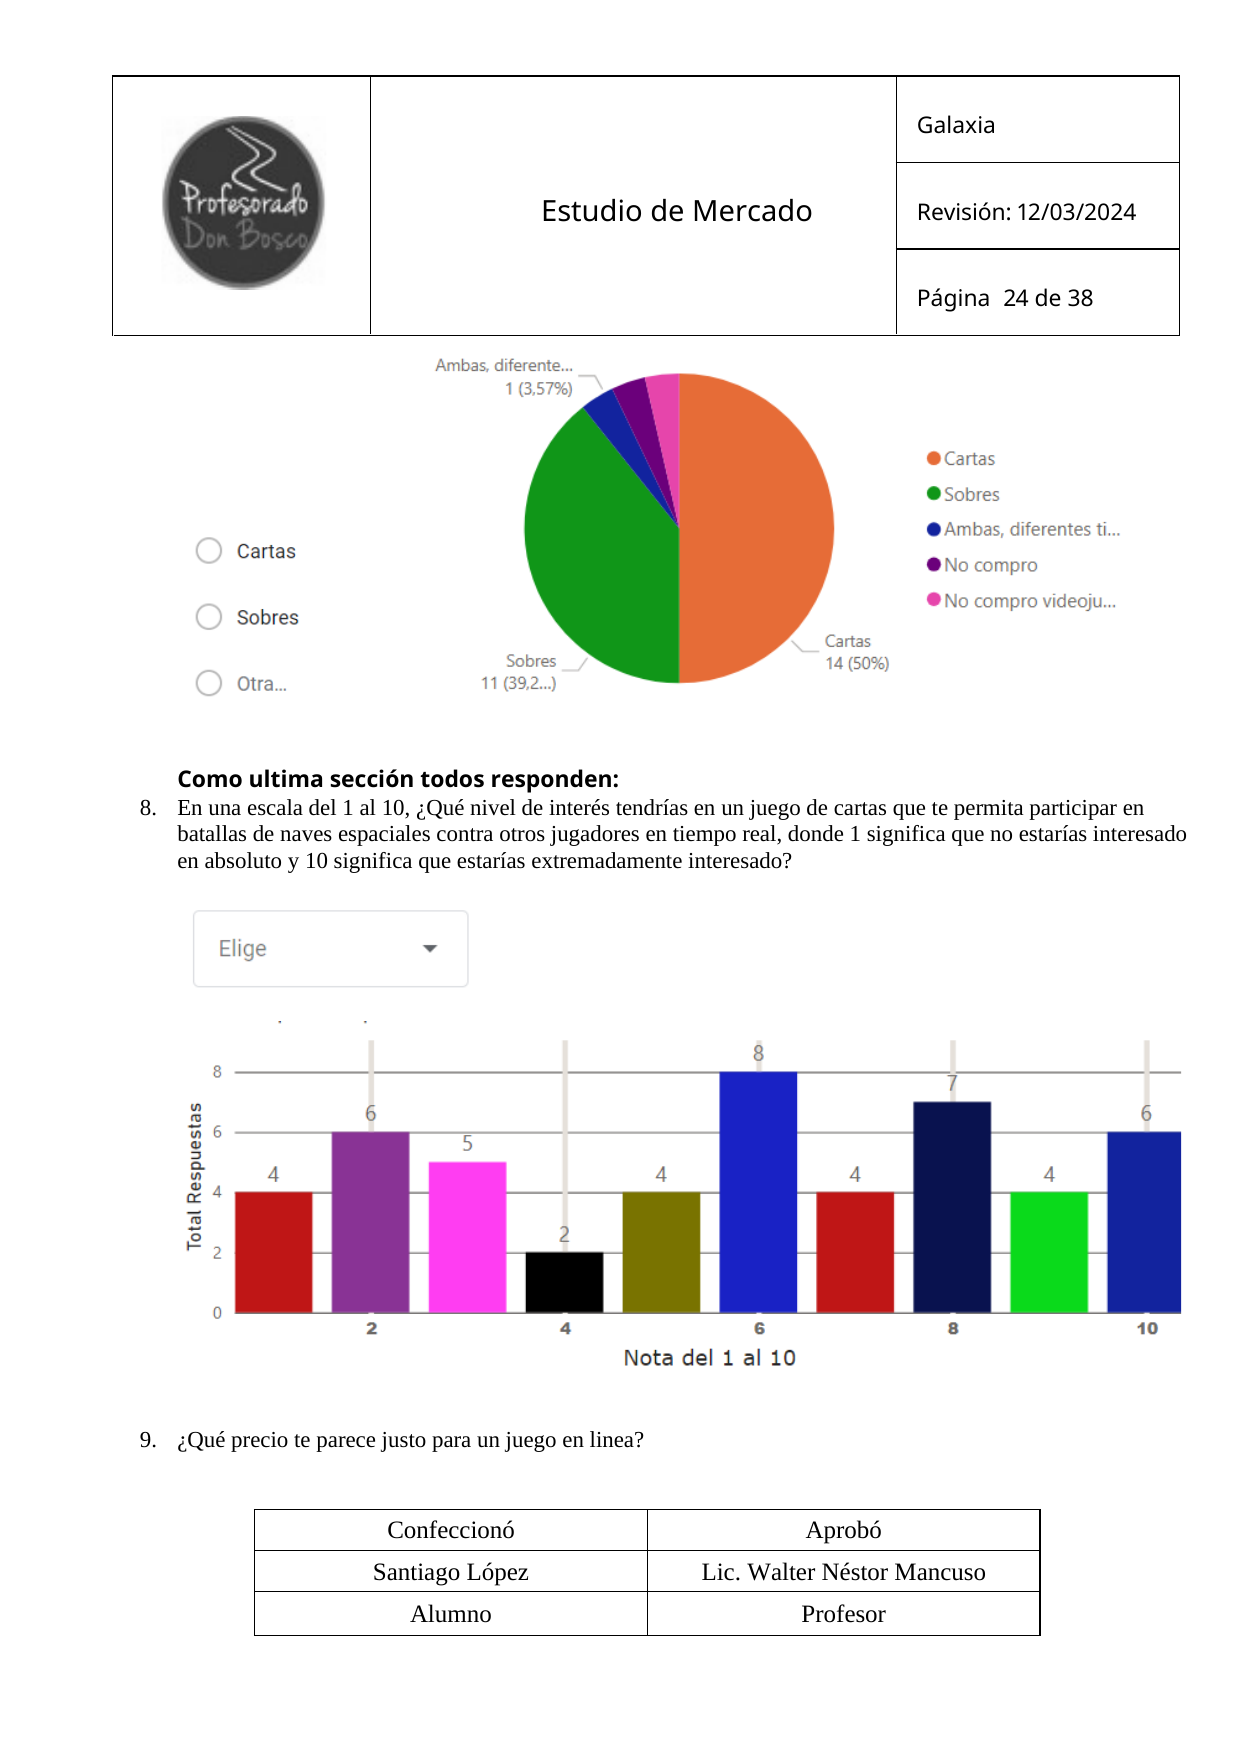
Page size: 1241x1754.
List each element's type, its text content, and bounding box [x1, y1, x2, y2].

list ¿Qué precio te parece justo para un juego en linea? [139, 1426, 1192, 1452]
picture [177, 873, 1182, 1374]
text Como ultima sección todos responden: [177, 339, 1192, 794]
list En una escala del 1 al 10, ¿Qué nivel de interés tendrías en un juego de cartas que te permita participar en batallas de naves espaciales contra otros jugadores en tiempo real, donde 1 significa que no estarías interesado en absoluto y 10 significa que estarías extremadamente interesado? [139, 794, 1192, 1426]
picture [431, 339, 1129, 725]
